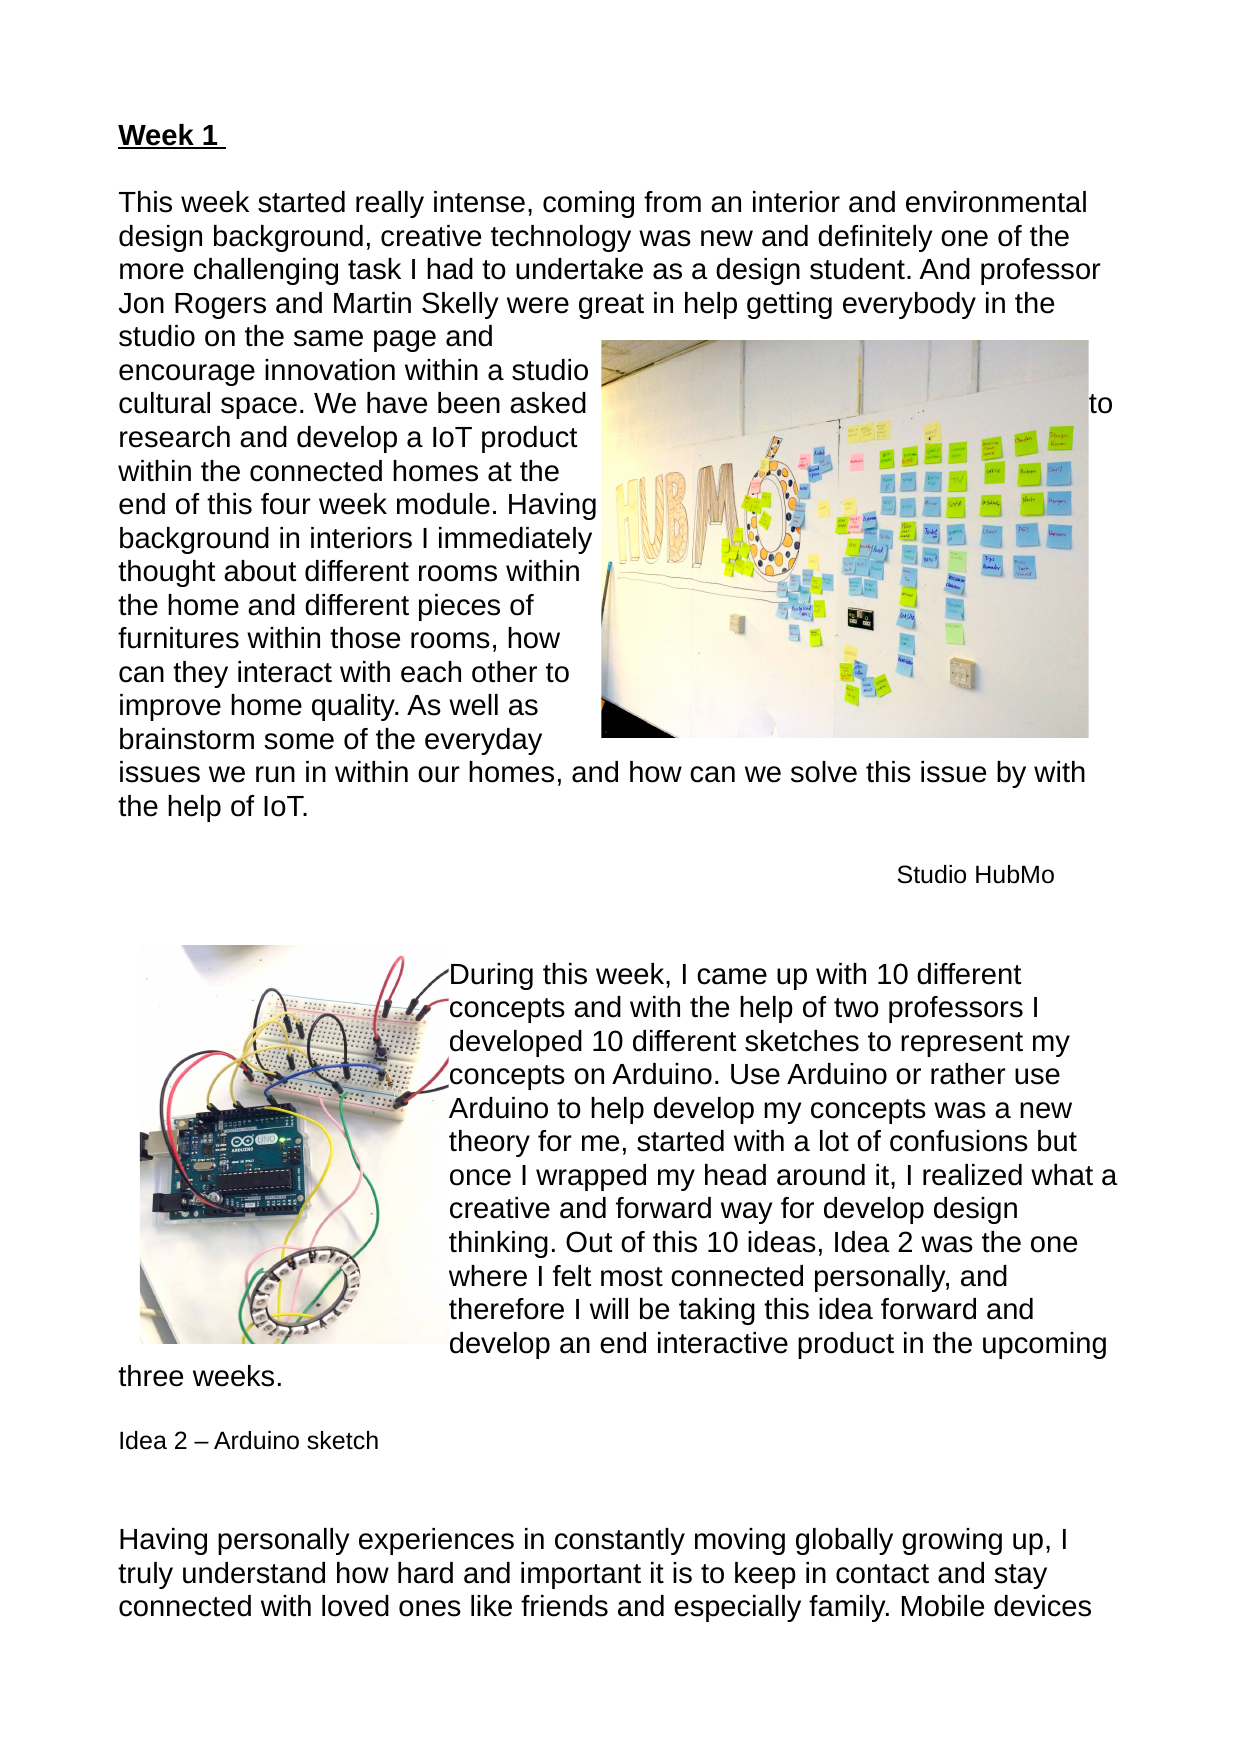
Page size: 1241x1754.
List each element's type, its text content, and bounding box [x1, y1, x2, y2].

text Studio HubMo [118, 856, 1122, 889]
text This week started really intense, coming from an interior and environmental design background, creative technology was new and definitely one of the more challenging task I had to undertake as a design student. And professor Jon Rogers and Martin Skelly were great in help getting everybody in the studio on the same page and encourage innovation within a studio cultural space. We have been asked to research and develop a IoT product within the connected homes at the end of this four week module. Having background in interiors I immediately thought about different rooms within the home and different pieces of furnitures within those rooms, how can they interact with each other to improve home quality. As well as brainstorm some of the everyday issues we run in within our homes, and how can we solve this issue by with the help of IoT. [118, 185, 1122, 822]
text Having personally experiences in constantly moving globally growing up, I truly understand how hard and important it is to keep in contact and stay connected with loved ones like friends and especially family. Mobile devices [118, 1522, 1122, 1623]
text During this week, I came up with 10 different concepts and with the help of two professors I developed 10 different sketches to represent my concepts on Arduino. Use Arduino or rather use Arduino to help develop my concepts was a new theory for me, started with a lot of confusions but once I wrapped my head around it, I realized what a creative and forward way for develop design thinking. Out of this 10 ideas, Idea 2 was the one where I felt most connected personally, and therefore I will be taking this idea forward and develop an end interactive product in the upcoming three weeks. [118, 957, 1122, 1393]
picture [139, 945, 449, 1344]
text Idea 2 – Arduino sketch [118, 1426, 1122, 1455]
picture [601, 340, 1089, 738]
text Week 1 [118, 118, 1122, 152]
